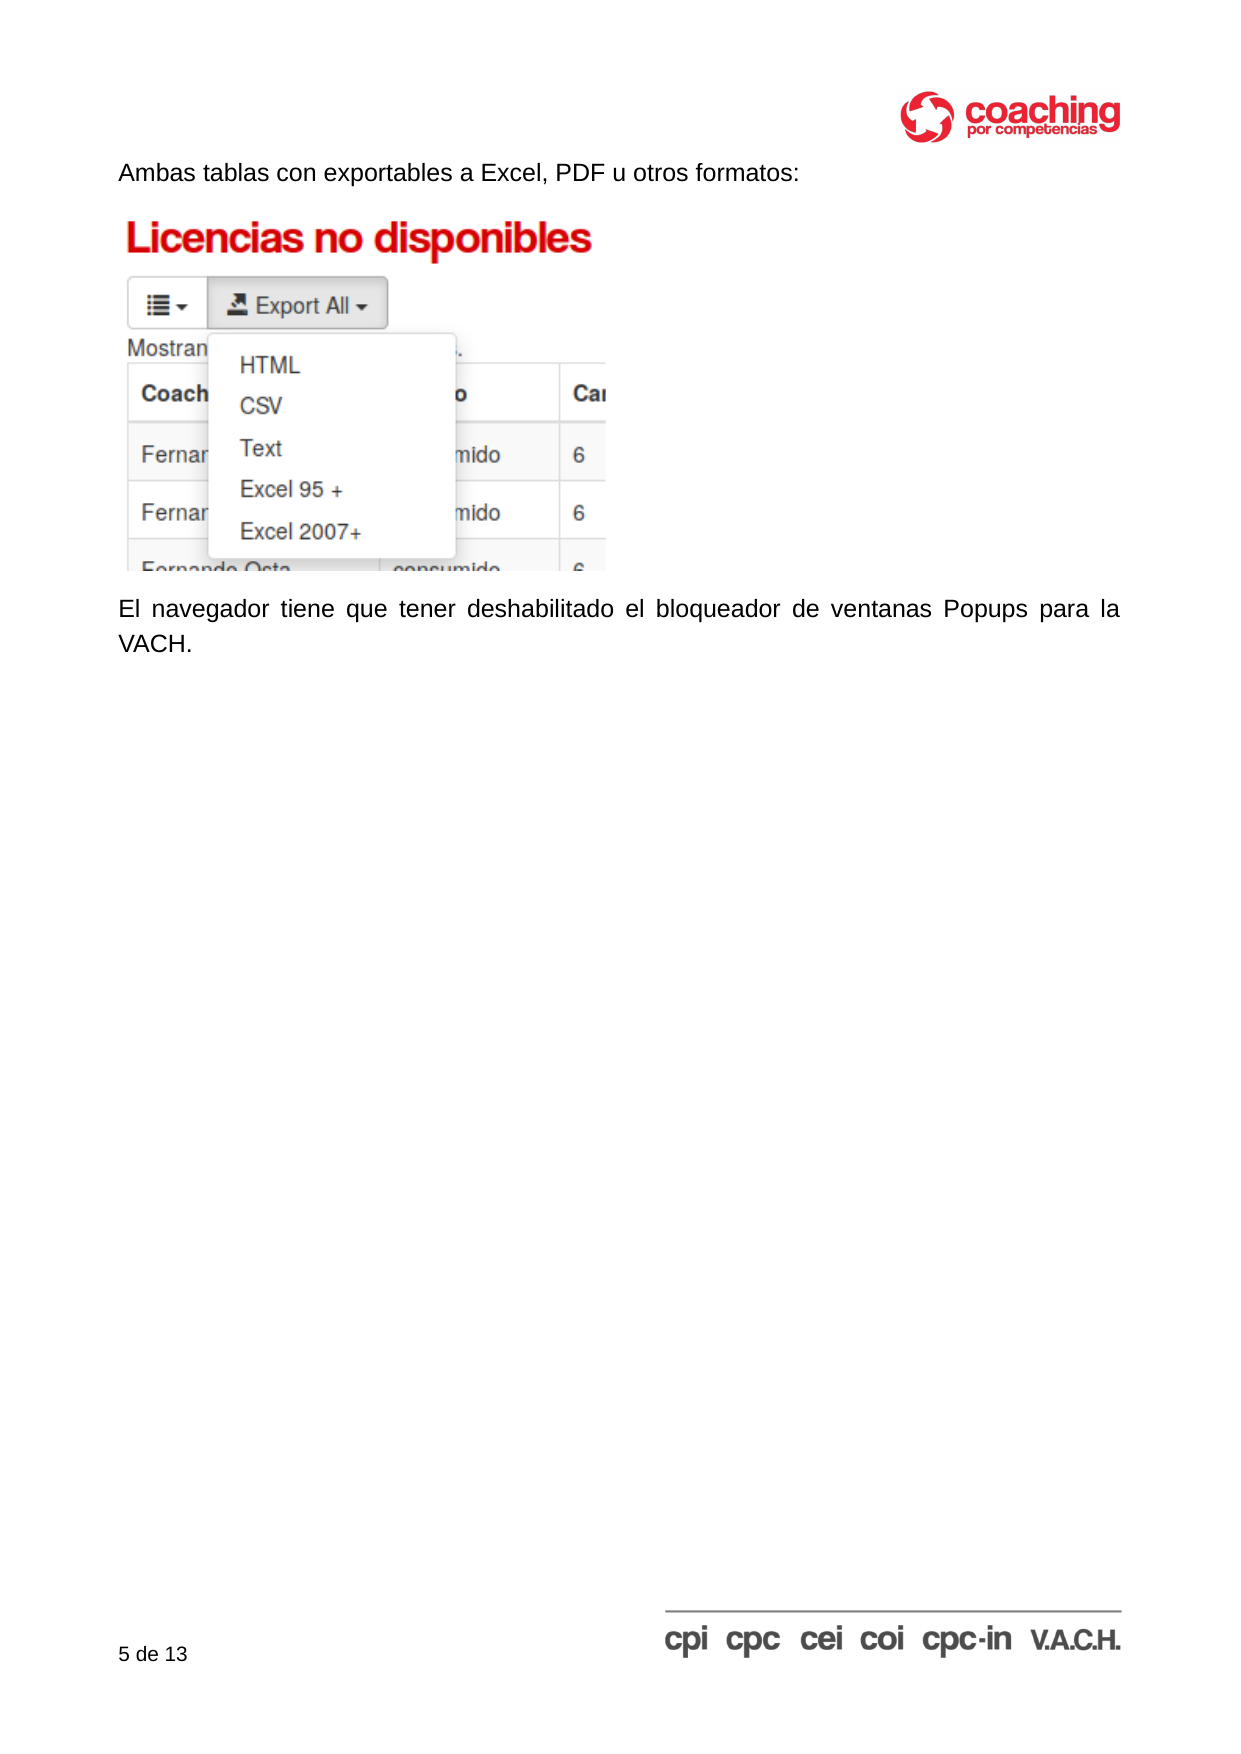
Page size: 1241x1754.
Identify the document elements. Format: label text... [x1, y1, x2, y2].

picture [897, 88, 1123, 146]
picture [661, 1609, 1123, 1661]
text El navegador tiene que tener deshabilitado el bloqueador de ventanas Popups para la VACH. [118, 594, 1122, 657]
picture [118, 209, 606, 571]
text Ambas tablas con exportables a Excel, PDF u otros formatos: [118, 158, 1122, 186]
